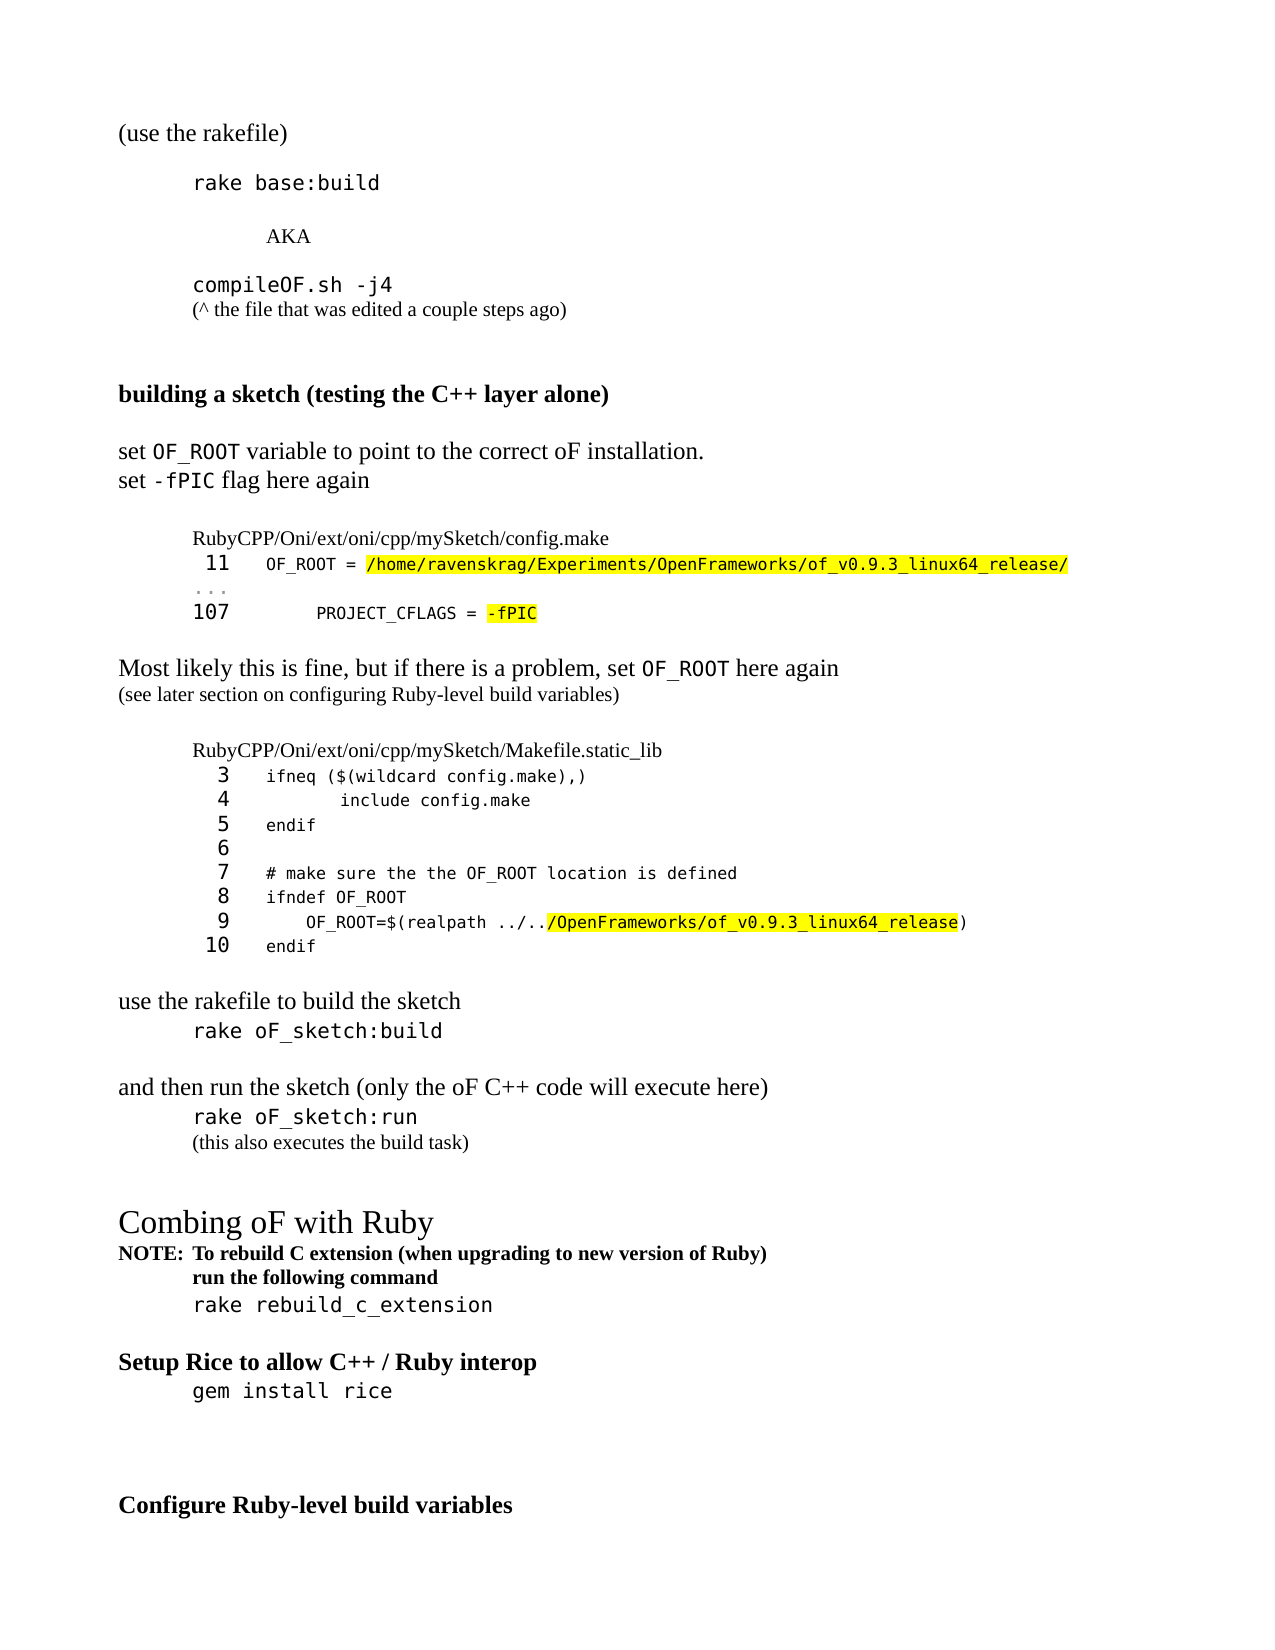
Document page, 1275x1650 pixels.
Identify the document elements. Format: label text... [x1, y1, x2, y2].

text set OF_ROOT variable to point to the correct oF installation. [118, 436, 1157, 465]
text (this also executes the build task) [118, 1130, 1157, 1154]
text set -fPIC flag here again [118, 465, 1157, 494]
text 5 endif [192, 812, 1157, 836]
text 9 OF_ROOT=$(realpath ../../OpenFrameworks/of_v0.9.3_linux64_release) [192, 909, 1157, 933]
text run the following command [118, 1265, 1157, 1289]
text compileOF.sh -j4 [192, 248, 1157, 297]
text (use the rakefile) [118, 118, 1157, 147]
text Most likely this is fine, but if there is a problem, set OF_ROOT here again (see later section on configuring Ruby-level build variables) [118, 653, 1157, 706]
text ... [192, 575, 1157, 600]
text 107 PROJECT_CFLAGS = -fPIC [192, 600, 1157, 624]
text 6 [192, 836, 1157, 860]
text gem install rice [118, 1375, 1157, 1404]
text rake base:build [192, 171, 1157, 224]
text rake rebuild_c_extension [118, 1289, 1157, 1318]
text Setup Rice to allow C++ / Ruby interop [118, 1347, 1157, 1375]
text AKA [192, 224, 1157, 248]
text RubyCPP/Oni/ext/oni/cpp/mySketch/config.make [118, 522, 1157, 551]
text 4 include config.make [192, 787, 1157, 812]
text 3 ifneq ($(wildcard config.make),) [192, 763, 1157, 787]
text 10 endif [192, 933, 1157, 957]
text Combing oF with Ruby [118, 1203, 1157, 1241]
text RubyCPP/Oni/ext/oni/cpp/mySketch/Makefile.static_lib [118, 734, 1157, 763]
text 7 # make sure the the OF_ROOT location is defined [192, 860, 1157, 884]
text Configure Ruby-level build variables [118, 1490, 1157, 1519]
text rake oF_sketch:run [118, 1101, 1157, 1130]
text (^ the file that was edited a couple steps ago) [192, 297, 1157, 321]
text and then run the sketch (only the oF C++ code will execute here) [118, 1072, 1157, 1101]
text 11 OF_ROOT = /home/ravenskrag/Experiments/OpenFrameworks/of_v0.9.3_linux64_release/ [192, 551, 1157, 575]
text rake oF_sketch:build [118, 1015, 1157, 1043]
text use the rakefile to build the sketch [118, 986, 1157, 1015]
text NOTE: To rebuild C extension (when upgrading to new version of Ruby) [118, 1241, 1157, 1265]
text 8 ifndef OF_ROOT [192, 884, 1157, 909]
text building a sketch (testing the C++ layer alone) [118, 379, 1157, 407]
